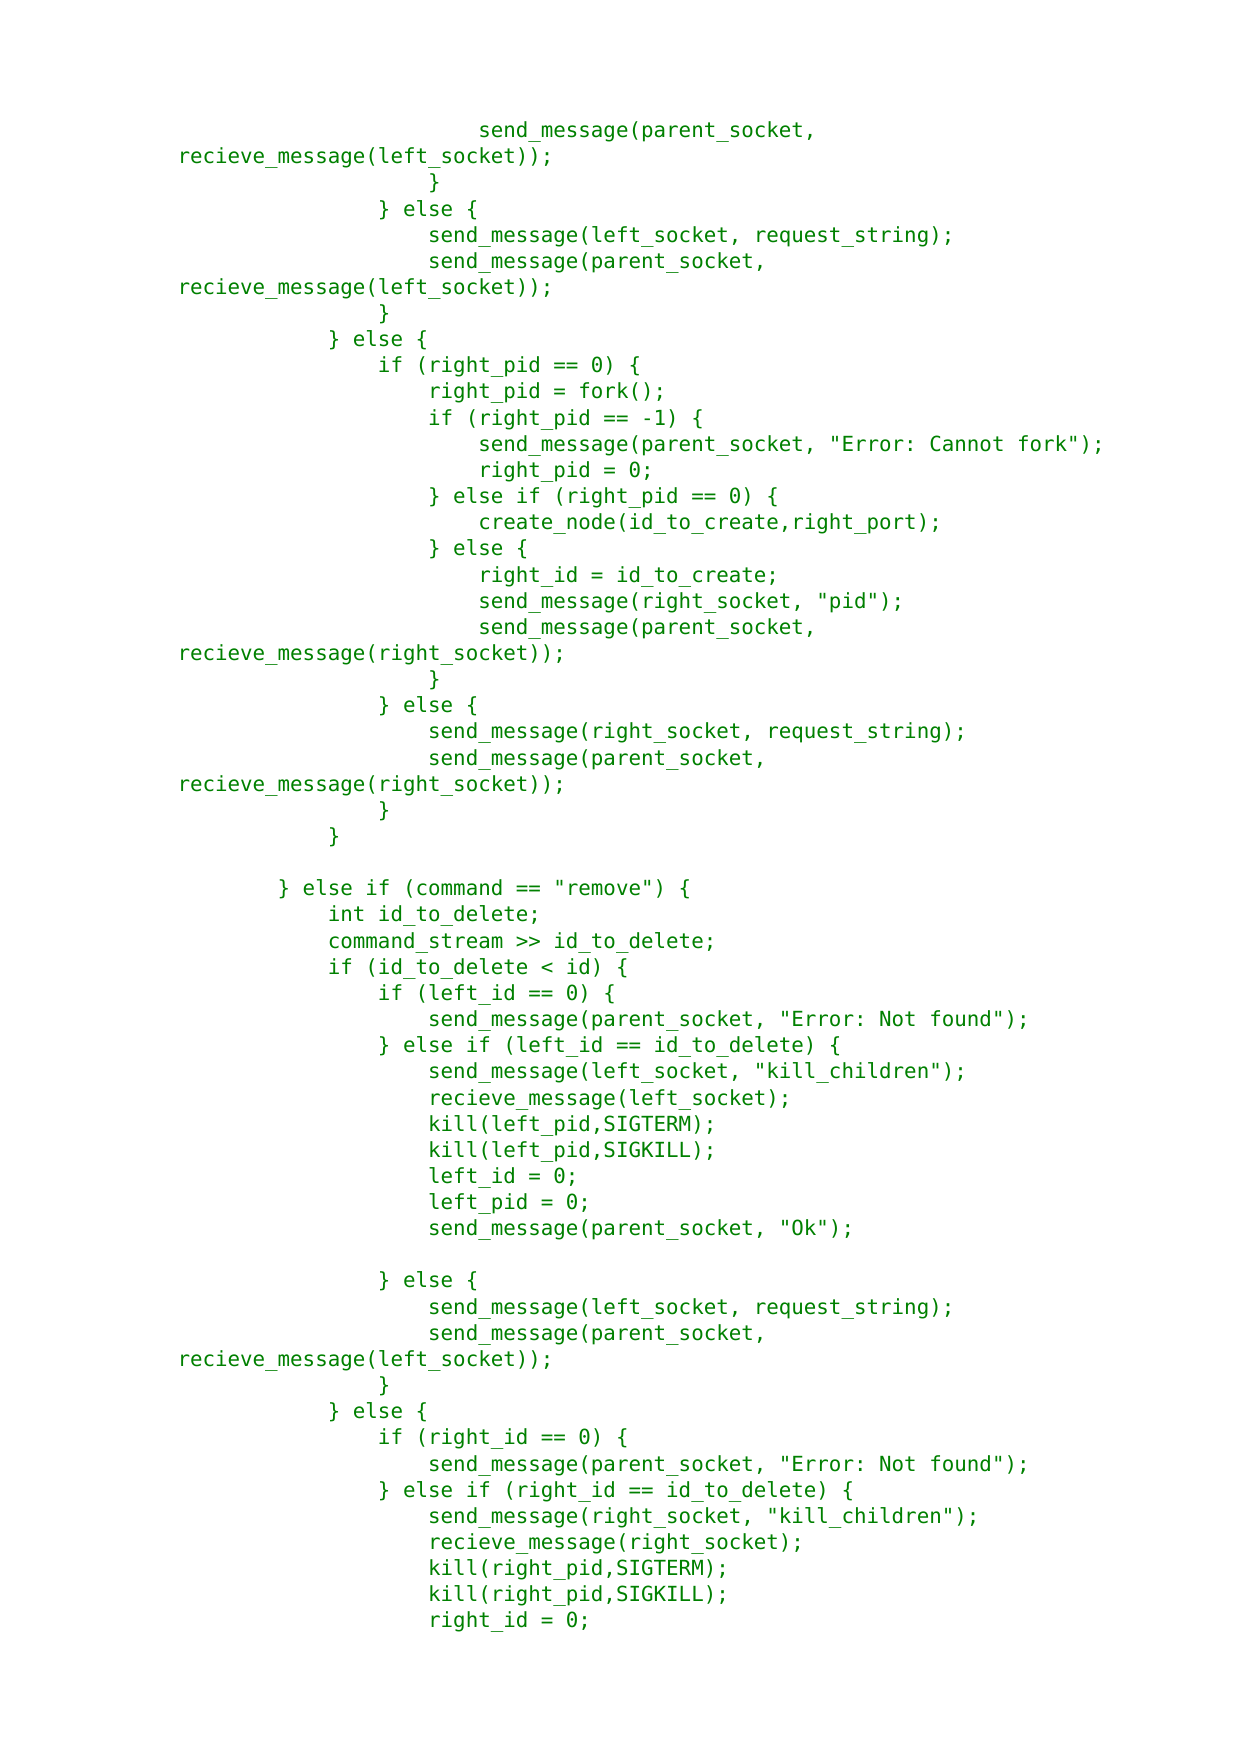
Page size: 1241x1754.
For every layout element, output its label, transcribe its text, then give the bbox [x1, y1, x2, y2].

text right_id = 0; [177, 1608, 1152, 1633]
text right_id = id_to_create; [177, 563, 1152, 587]
text right_pid = 0; [177, 458, 1152, 482]
text } [177, 824, 1152, 848]
text send_message(parent_socket, "Error: Not found"); [177, 1007, 1152, 1031]
text send_message(right_socket, request_string); [177, 719, 1152, 744]
text kill(left_pid,SIGKILL); [177, 1138, 1152, 1162]
text send_message(parent_socket, recieve_message(right_socket)); [177, 615, 1152, 665]
text create_node(id_to_create,right_port); [177, 510, 1152, 534]
text send_message(right_socket, "pid"); [177, 589, 1152, 613]
text send_message(left_socket, "kill_children"); [177, 1059, 1152, 1084]
text } else { [177, 327, 1152, 352]
text left_pid = 0; [177, 1190, 1152, 1214]
text if (right_id == 0) { [177, 1425, 1152, 1450]
text } else { [177, 693, 1152, 718]
text send_message(parent_socket, "Error: Not found"); [177, 1452, 1152, 1476]
text send_message(parent_socket, "Error: Cannot fork"); [177, 432, 1152, 456]
text } else if (right_pid == 0) { [177, 484, 1152, 508]
text send_message(parent_socket, recieve_message(left_socket)); [177, 1321, 1152, 1371]
text command_stream >> id_to_delete; [177, 929, 1152, 953]
text } else if (left_id == id_to_delete) { [177, 1033, 1152, 1057]
text } else if (command == "remove") { [177, 876, 1152, 901]
text send_message(right_socket, "kill_children"); [177, 1504, 1152, 1528]
text if (id_to_delete < id) { [177, 955, 1152, 979]
text kill(right_pid,SIGTERM); [177, 1556, 1152, 1580]
text right_pid = fork(); [177, 379, 1152, 404]
text } else { [177, 1399, 1152, 1423]
text if (right_pid == -1) { [177, 406, 1152, 430]
text send_message(parent_socket, recieve_message(left_socket)); [177, 118, 1152, 168]
text send_message(parent_socket, "Ok"); [177, 1216, 1152, 1241]
text } else { [177, 197, 1152, 221]
text } [177, 798, 1152, 822]
text send_message(left_socket, request_string); [177, 223, 1152, 247]
text } else { [177, 1268, 1152, 1293]
text } [177, 1373, 1152, 1397]
text if (left_id == 0) { [177, 981, 1152, 1005]
text recieve_message(right_socket); [177, 1530, 1152, 1554]
text } else if (right_id == id_to_delete) { [177, 1478, 1152, 1502]
text } [177, 170, 1152, 195]
text } [177, 301, 1152, 325]
text send_message(parent_socket, recieve_message(right_socket)); [177, 746, 1152, 796]
text } else { [177, 536, 1152, 561]
text left_id = 0; [177, 1164, 1152, 1188]
text kill(right_pid,SIGKILL); [177, 1582, 1152, 1607]
text send_message(left_socket, request_string); [177, 1295, 1152, 1319]
text int id_to_delete; [177, 902, 1152, 927]
text kill(left_pid,SIGTERM); [177, 1112, 1152, 1136]
text recieve_message(left_socket); [177, 1086, 1152, 1110]
text } [177, 667, 1152, 691]
text send_message(parent_socket, recieve_message(left_socket)); [177, 249, 1152, 299]
text if (right_pid == 0) { [177, 353, 1152, 378]
